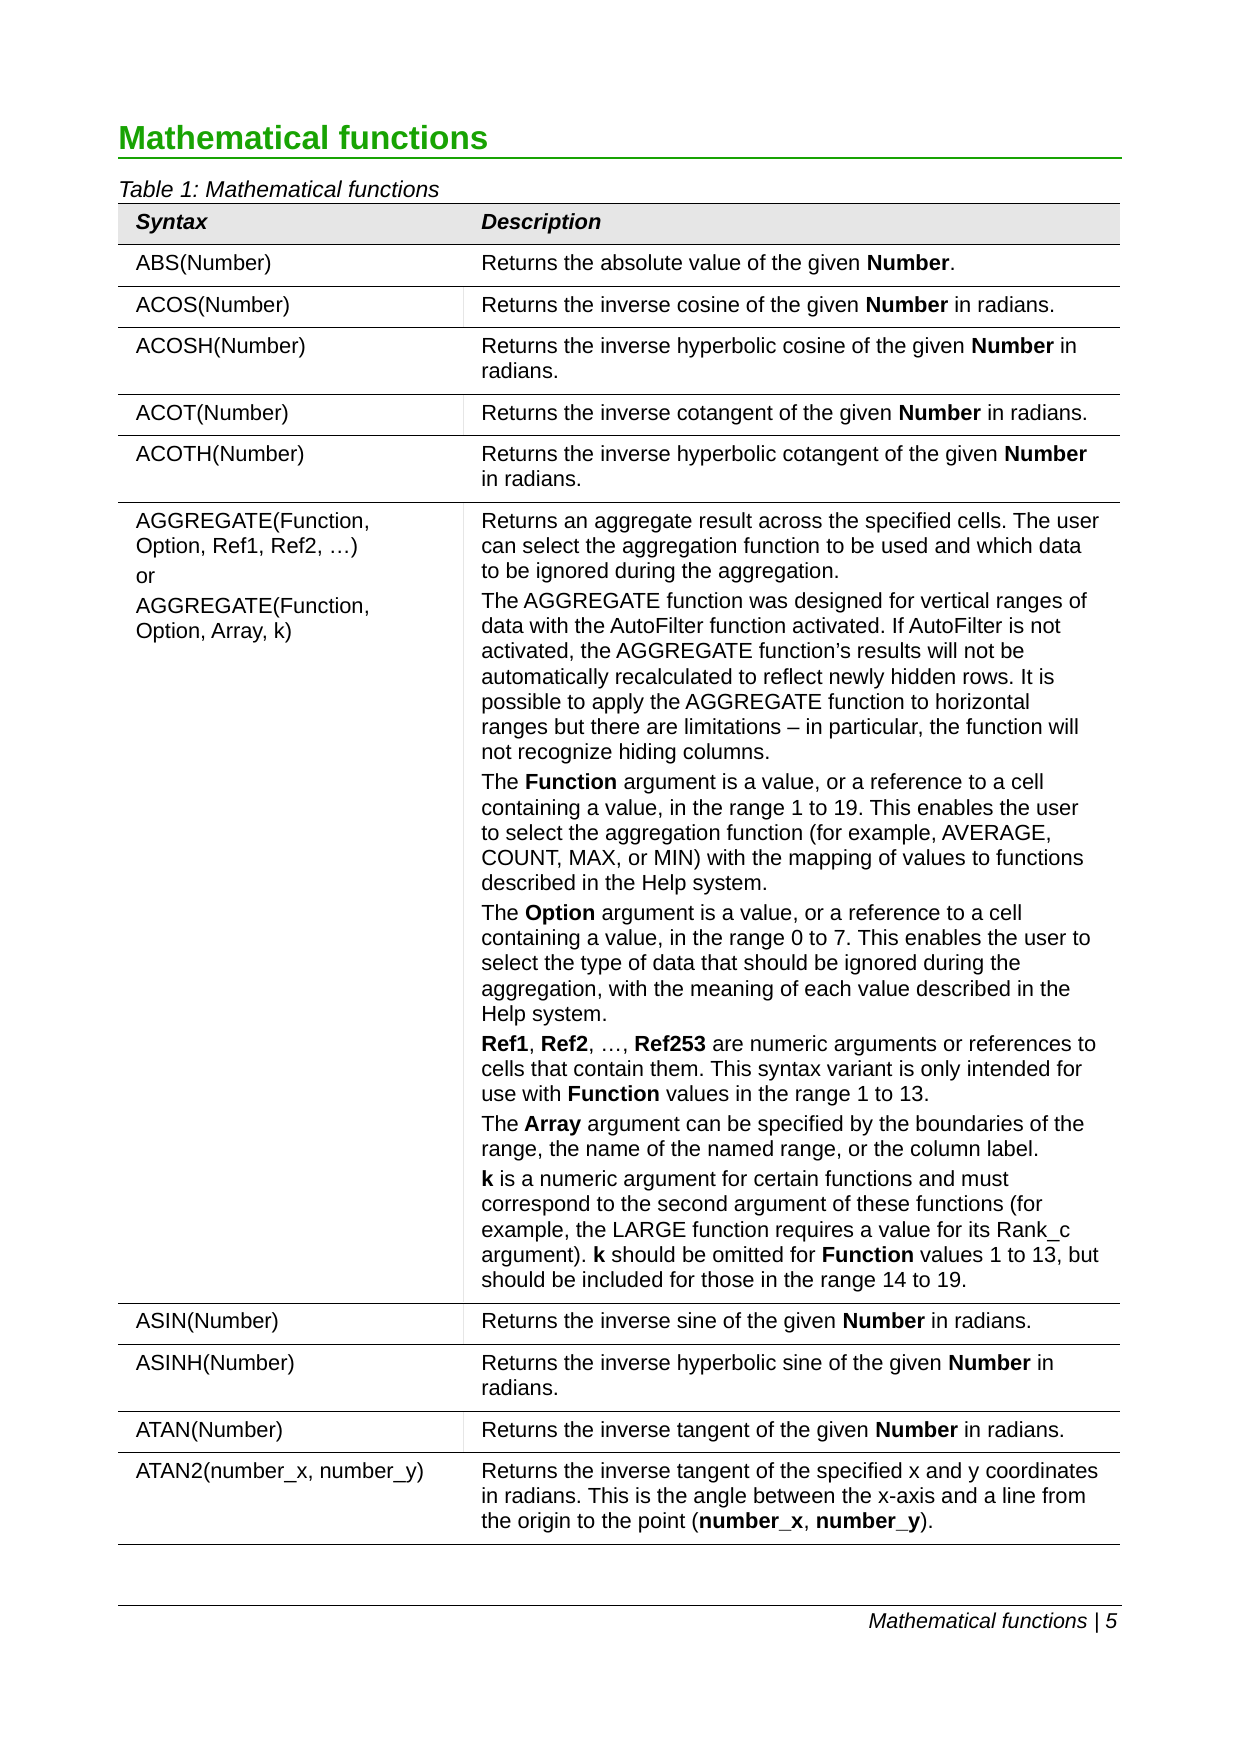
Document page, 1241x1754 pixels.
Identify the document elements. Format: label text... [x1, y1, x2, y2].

table_cell Returns the inverse hyperbolic sine of the given Number in radians. [464, 1345, 1120, 1411]
table_cell Returns the inverse cosine of the given Number in radians. [464, 287, 1120, 327]
table_cell Returns the inverse hyperbolic cotangent of the given Number in radians. [464, 436, 1120, 502]
table_cell Returns the inverse cotangent of the given Number in radians. [464, 395, 1120, 435]
table_header Syntax [118, 204, 463, 244]
table_cell ASINH(Number) [118, 1345, 463, 1411]
subtitle Mathematical functions [118, 118, 1122, 157]
table_cell Returns the inverse tangent of the given Number in radians. [464, 1412, 1120, 1452]
table_cell Returns an aggregate result across the specified cells. The user can select the aggregation function to be used and which data to be ignored during the aggregation. The AGGREGATE function was designed for vertical ranges of data with the AutoFilter function activated. If AutoFilter is not activated, the AGGREGATE function’s results will not be automatically recalculated to reflect newly hidden rows. It is possible to apply the AGGREGATE function to horizontal ranges but there are limitations – in particular, the function will not recognize hiding columns. The Function argument is a value, or a reference to a cell containing a value, in the range 1 to 19. This enables the user to select the aggregation function (for example, AVERAGE, COUNT, MAX, or MIN) with the mapping of values to functions described in the Help system. The Option argument is a value, or a reference to a cell containing a value, in the range 0 to 7. This enables the user to select the type of data that should be ignored during the aggregation, with the meaning of each value described in the Help system. Ref1, Ref2, …, Ref253 are numeric arguments or references to cells that contain them. This syntax variant is only intended for use with Function values in the range 1 to 13. The Array argument can be specified by the boundaries of the range, the name of the named range, or the column label. k is a numeric argument for certain functions and must correspond to the second argument of these functions (for example, the LARGE function requires a value for its Rank_c argument). k should be omitted for Function values 1 to 13, but should be included for those in the range 14 to 19. [464, 503, 1120, 1302]
table_cell Returns the inverse hyperbolic cosine of the given Number in radians. [464, 328, 1120, 394]
text Table 1: Mathematical functions [118, 176, 1122, 203]
table_cell ATAN2(number_x, number_y) [118, 1453, 463, 1544]
table_cell Returns the inverse sine of the given Number in radians. [464, 1304, 1120, 1344]
table_cell ACOSH(Number) [118, 328, 463, 394]
table_cell ACOTH(Number) [118, 436, 463, 502]
table_cell ATAN(Number) [118, 1412, 463, 1452]
table_cell AGGREGATE(Function, Option, Ref1, Ref2, …) or AGGREGATE(Function, Option, Array, k) [118, 503, 463, 1302]
table_header Description [464, 204, 1120, 244]
table_cell ACOS(Number) [118, 287, 463, 327]
table_cell ABS(Number) [118, 245, 463, 286]
table_cell ACOT(Number) [118, 395, 463, 435]
table_cell ASIN(Number) [118, 1304, 463, 1344]
table_cell Returns the inverse tangent of the specified x and y coordinates in radians. This is the angle between the x-axis and a line from the origin to the point (number_x, number_y). [464, 1453, 1120, 1544]
table_cell Returns the absolute value of the given Number. [464, 245, 1120, 286]
